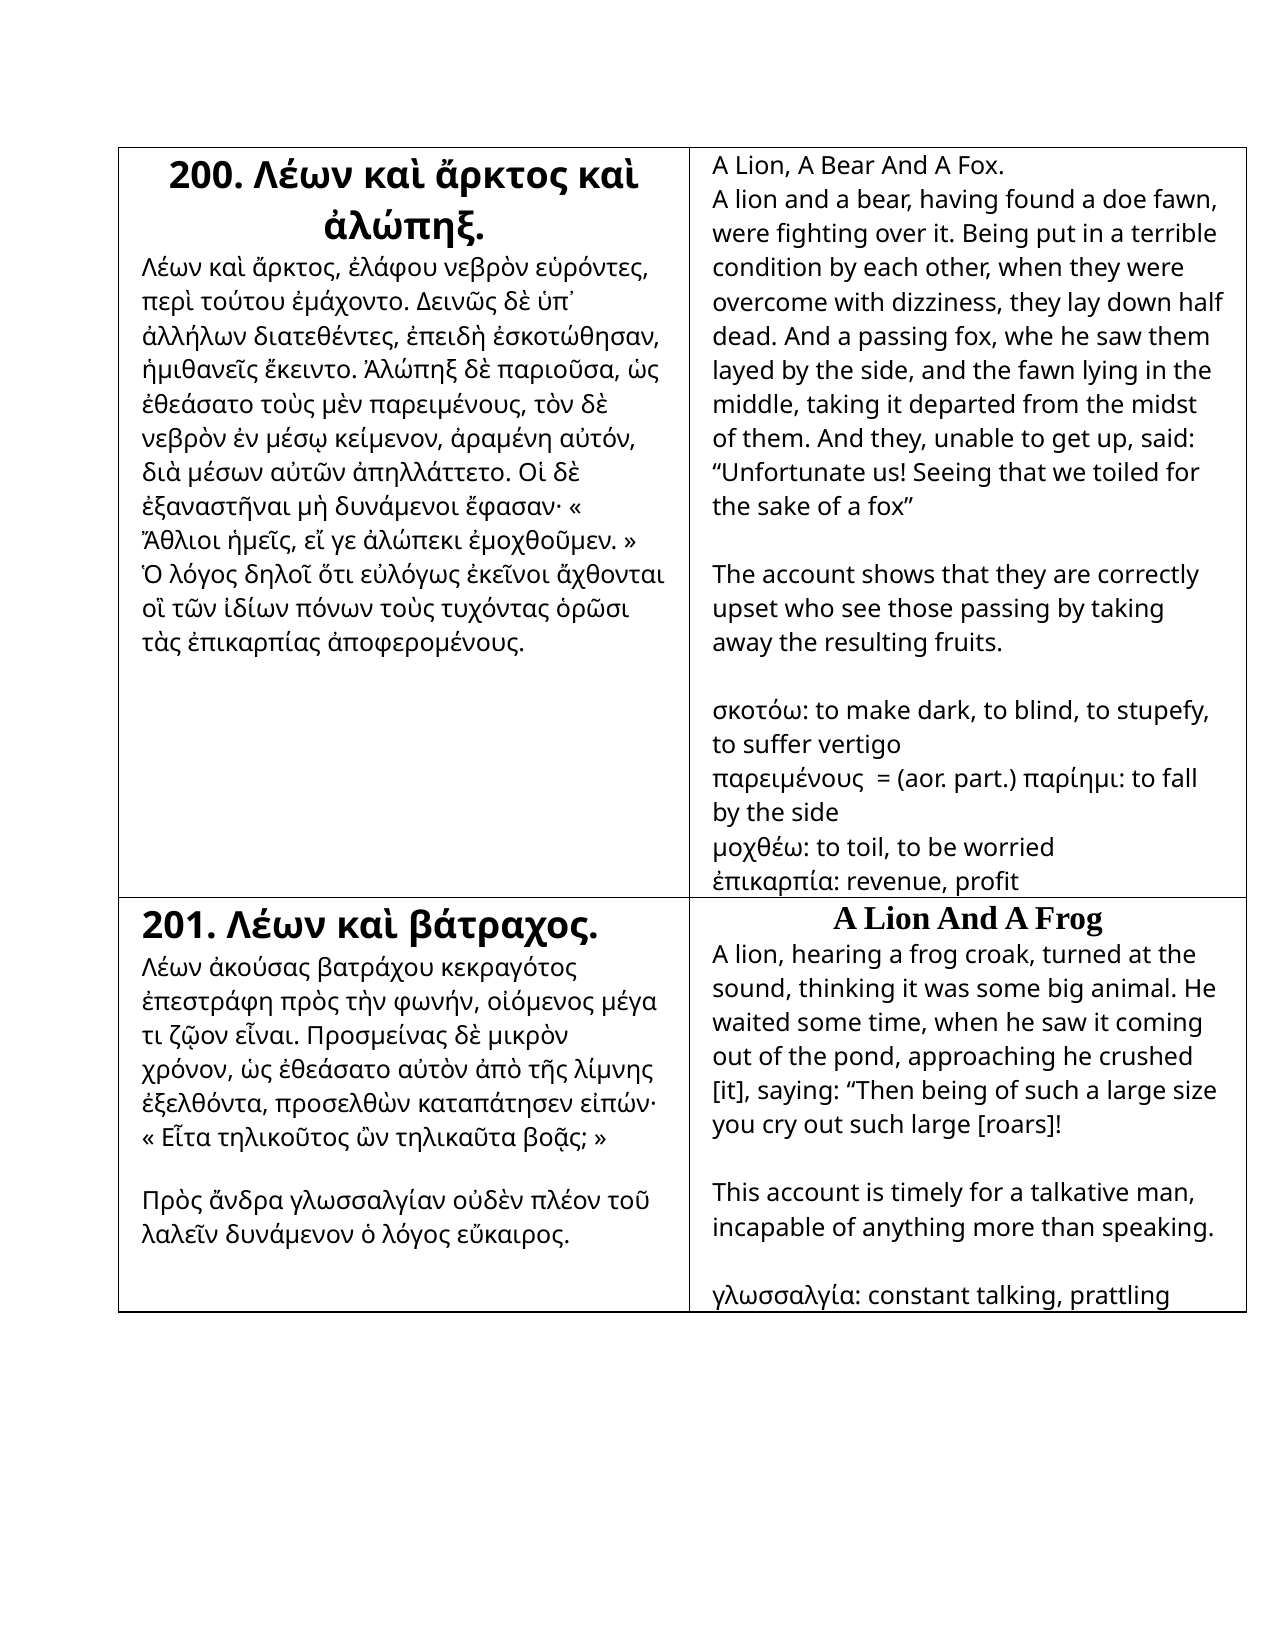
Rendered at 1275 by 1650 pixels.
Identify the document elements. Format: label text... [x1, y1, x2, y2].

table_header A Lion, A Bear And A Fox. A lion and a bear, having found a doe fawn, were fighting over it. Being put in a terrible condition by each other, when they were overcome with dizziness, they lay down half dead. And a passing fox, whe he saw them layed by the side, and the fawn lying in the middle, taking it departed from the midst of them. And they, unable to get up, said: “Unfortunate us! Seeing that we toiled for the sake of a fox” The account shows that they are correctly upset who see those passing by taking away the resulting fruits. σκοτόω: to make dark, to blind, to stupefy, to suffer vertigo παρειμένους = (aor. part.) παρίημι: to fall by the side μοχθέω: to toil, to be worried ἐπικαρπία: revenue, profit [690, 148, 1246, 897]
table_header 200. Λέων καὶ ἄρκτος καὶ ἀλώπηξ. Λέων καὶ ἄρκτος, ἐλάφου νεβρὸν εὑρόντες, περὶ τούτου ἐμάχοντο. Δεινῶς δὲ ὑπ᾿ ἀλλήλων διατεθέντες, ἐπειδὴ ἐσκοτώθησαν, ἡμιθανεῖς ἔκειντο. Ἀλώπηξ δὲ παριοῦσα, ὡς ἐθεάσατο τοὺς μὲν παρειμένους, τὸν δὲ νεβρὸν ἐν μέσῳ κείμενον, ἀραμένη αὐτόν, διὰ μέσων αὐτῶν ἀπηλλάττετο. Οἱ δὲ ἐξαναστῆναι μὴ δυνάμενοι ἔφασαν· « Ἄθλιοι ἡμεῖς, εἴ γε ἀλώπεκι ἐμοχθοῦμεν. » Ὁ λόγος δηλοῖ ὅτι εὐλόγως ἐκεῖνοι ἄχθονται οἳ τῶν ἰδίων πόνων τοὺς τυχόντας ὁρῶσι τὰς ἐπικαρπίας ἀποφερομένους. [119, 148, 689, 897]
table_cell A Lion And A Frog A lion, hearing a frog croak, turned at the sound, thinking it was some big animal. He waited some time, when he saw it coming out of the pond, approaching he crushed [it], saying: “Then being of such a large size you cry out such large [roars]! This account is timely for a talkative man, incapable of anything more than speaking. γλωσσαλγία: constant talking, prattling [690, 898, 1246, 1311]
table_cell 201. Λέων καὶ βάτραχος. Λέων ἀκούσας βατράχου κεκραγότος ἐπεστράφη πρὸς τὴν φωνήν, οἰόμενος μέγα τι ζῷον εἶναι. Προσμείνας δὲ μικρὸν χρόνον, ὡς ἐθεάσατο αὐτὸν ἀπὸ τῆς λίμνης ἐξελθόντα, προσελθὼν καταπάτησεν εἰπών· « Εἶτα τηλικοῦτος ὢν τηλικαῦτα βοᾷς; » Πρὸς ἄνδρα γλωσσαλγίαν οὐδὲν πλέον τοῦ λαλεῖν δυνάμενον ὁ λόγος εὔκαιρος. [119, 898, 689, 1311]
